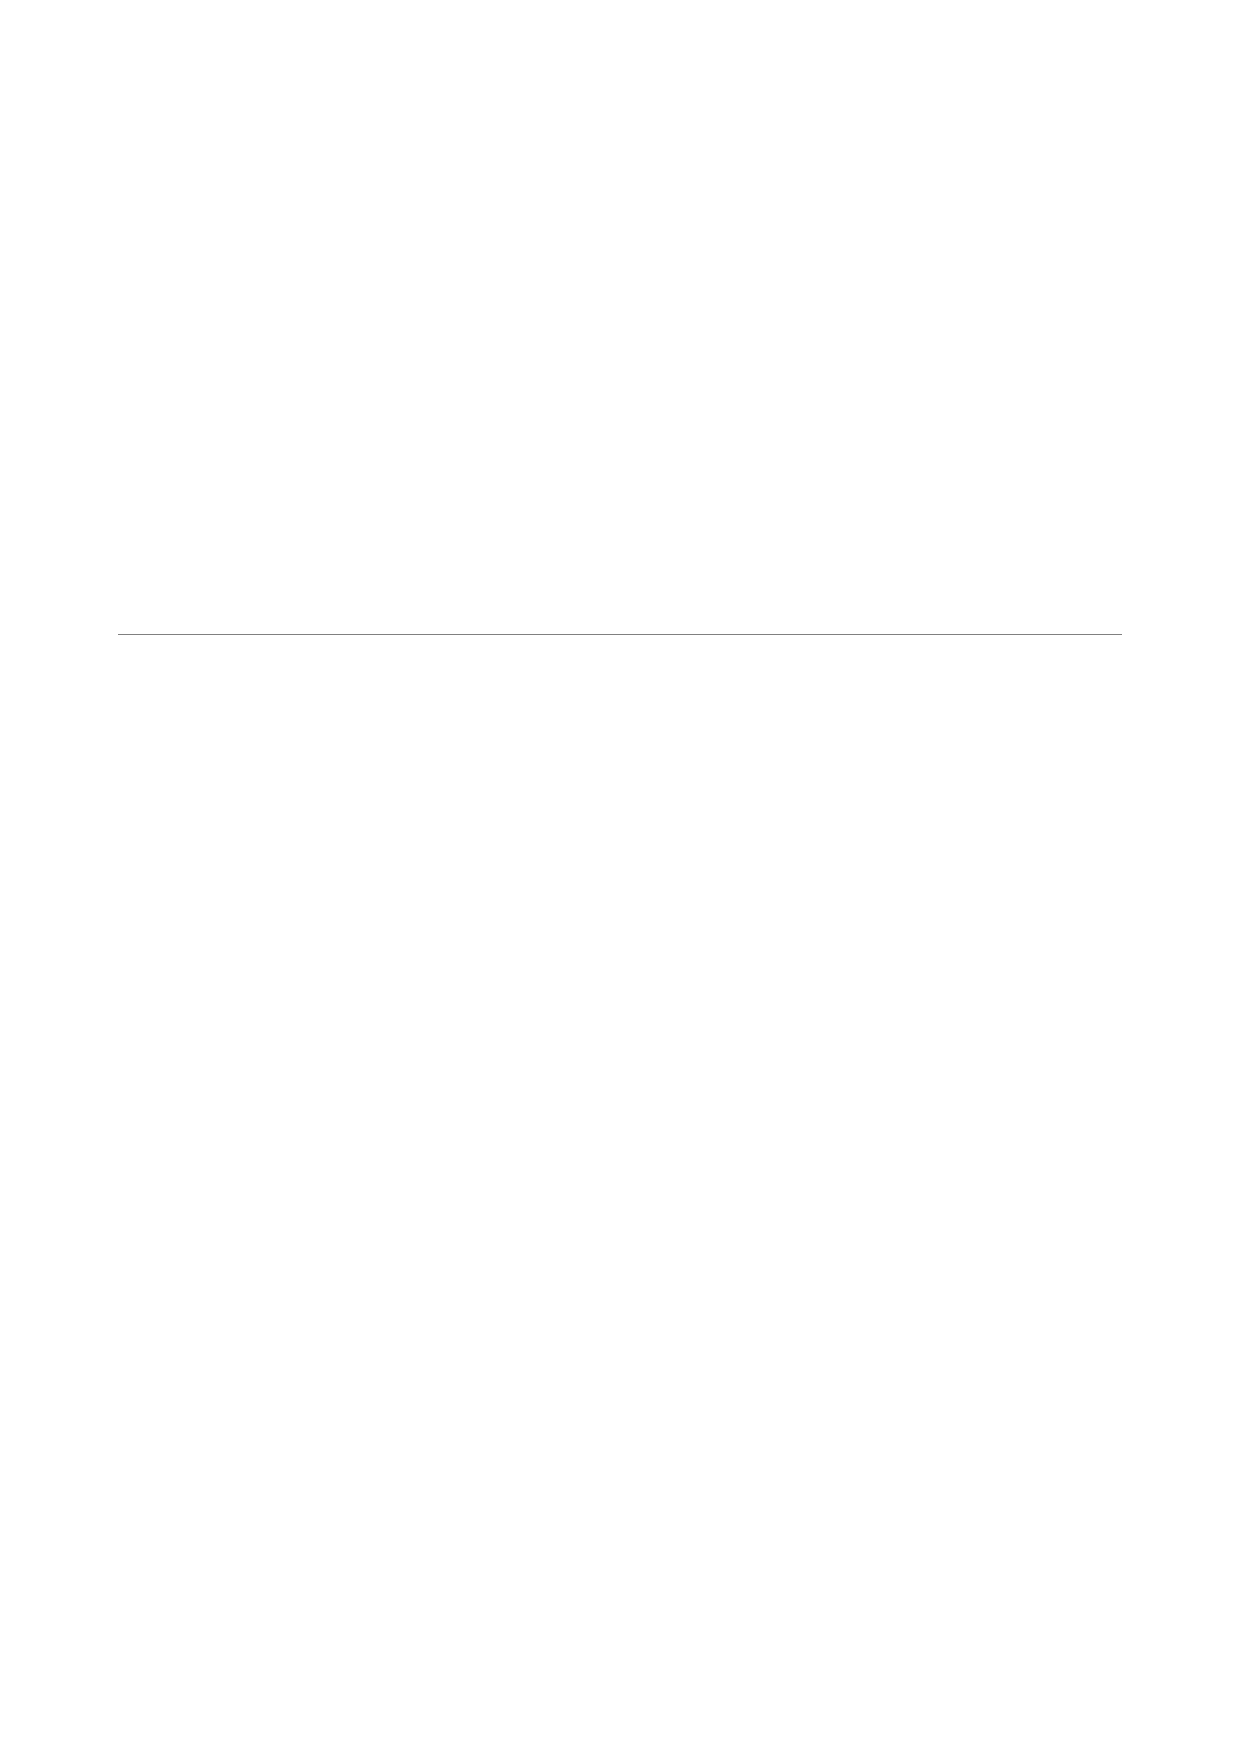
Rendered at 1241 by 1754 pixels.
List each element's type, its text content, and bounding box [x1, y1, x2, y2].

subtitle Да, имена должны быть разные [118, 1139, 1122, 1197]
text this.name = "Alex" [118, 202, 1122, 225]
text БЕС КОН Е Ч Н О [118, 578, 1122, 601]
text this.name = "Alex" [118, 369, 1122, 392]
text ↓ [118, 494, 1122, 518]
text set name("Alex") [118, 452, 1122, 476]
text ↓ [118, 327, 1122, 351]
text ... [118, 536, 1122, 559]
text ВСЕГДА. [118, 1067, 1122, 1096]
text } [118, 1544, 1122, 1567]
text set name("Alex") [118, 118, 1122, 142]
subtitle Когда свойство — аксессор (есть set), ЛЮБОЕ присваивание в это свойство вызывает сеттер. [118, 862, 1122, 934]
subtitle ❗ Главное правило: [118, 797, 1122, 841]
text ↓ [118, 243, 1122, 267]
text Имя внутреннего хранилища должно быть ДРУГИМ, не совпадающим с именем сеттера/геттера. [118, 1290, 1122, 1352]
text set name("Alex") [118, 285, 1122, 309]
text set name(value) { [118, 1460, 1122, 1484]
text this.nik = value; // можно так! [118, 1502, 1122, 1526]
text class User { [118, 1418, 1122, 1442]
text Например: [118, 1371, 1122, 1399]
text Не важно где Не важно когда Не важно кто вызывает [118, 953, 1122, 1048]
text ↓ [118, 411, 1122, 434]
text Именно имена свойства, в которое ты записываешь данные, должны быть другими, отличными от имени самого сеттера. [118, 1209, 1122, 1271]
subtitle ☑ ВАЖНО ПОМОЧЬ ТЕБЕ ПОЙМАТЬ СМЫСЛ [118, 651, 1122, 774]
text ↓ [118, 160, 1122, 183]
